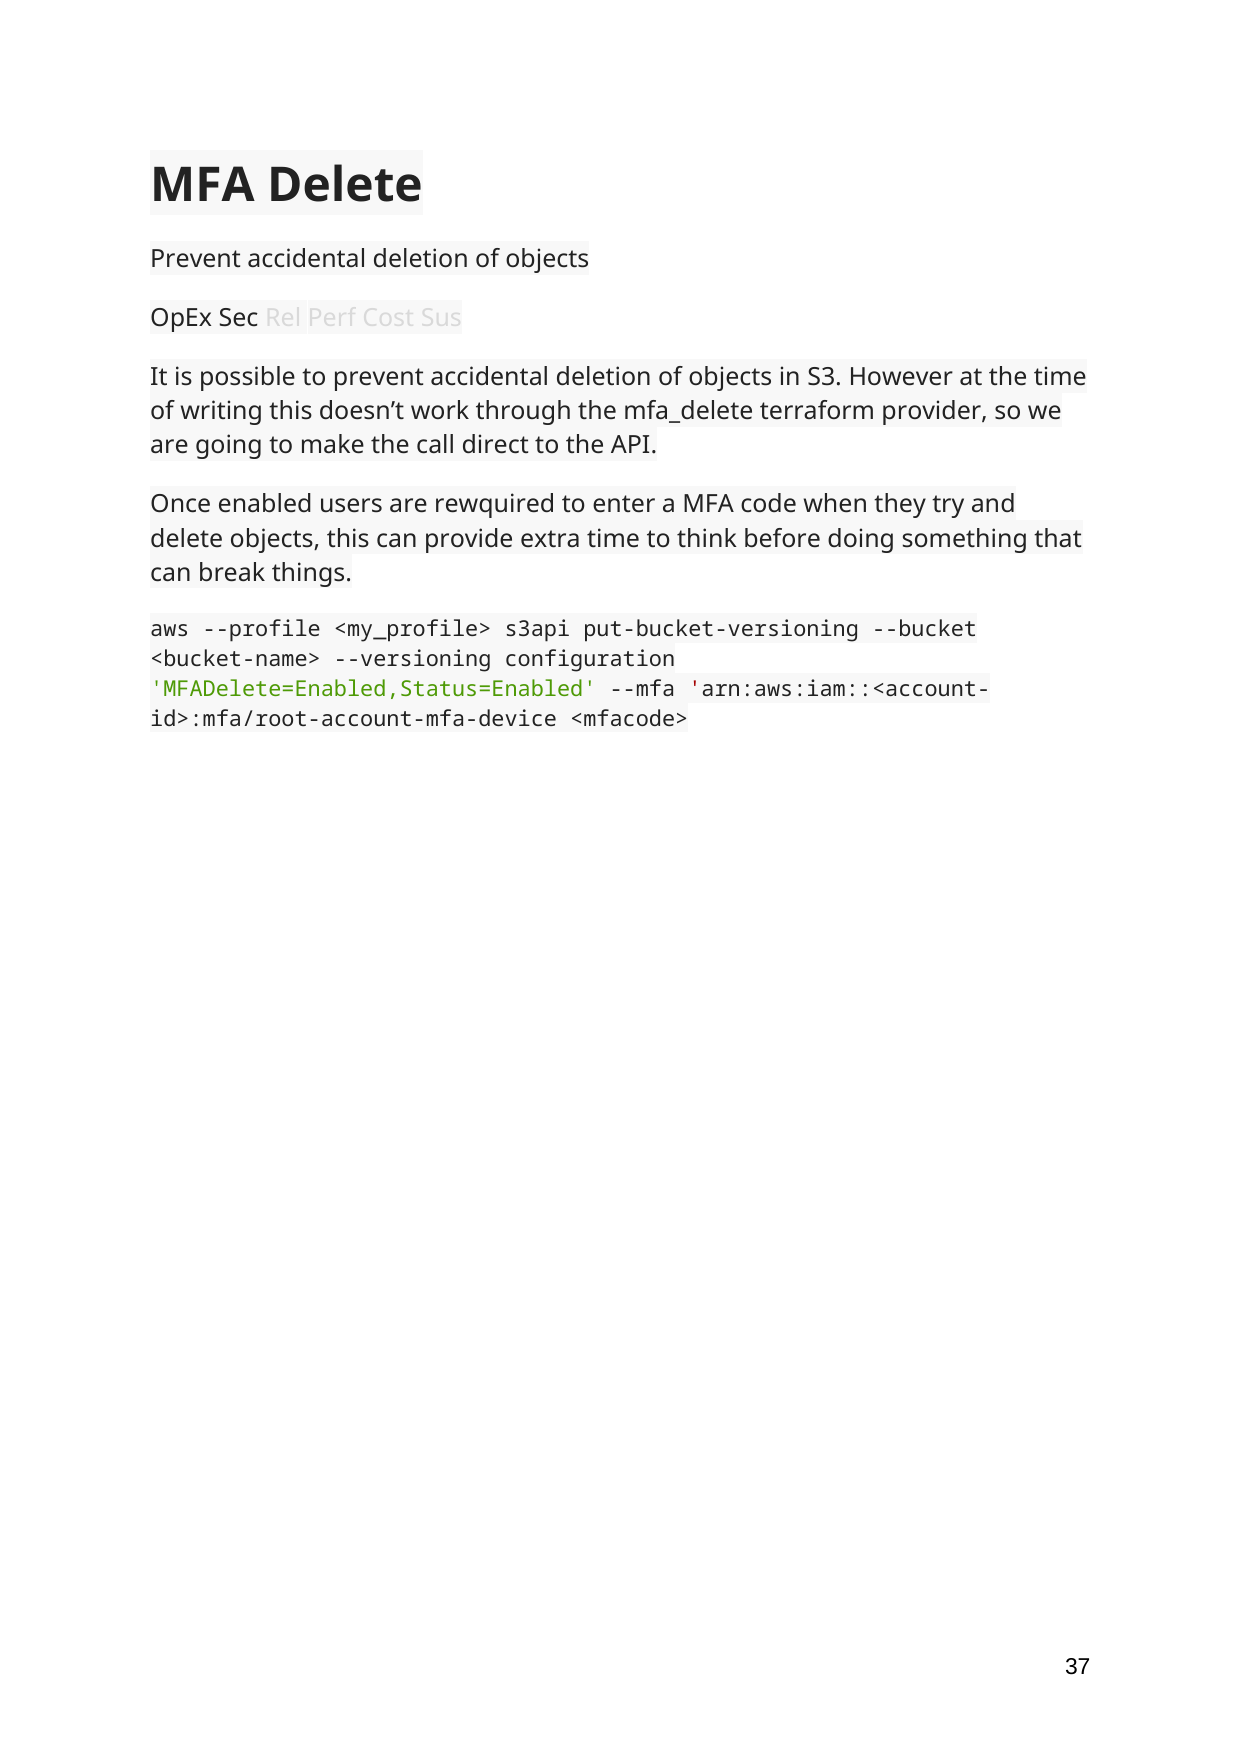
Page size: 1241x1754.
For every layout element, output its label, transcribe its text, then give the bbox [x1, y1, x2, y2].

text aws --profile <my_profile> s3api put-bucket-versioning --bucket <bucket-name> --versioning configuration 'MFADelete=Enabled,Status=Enabled' --mfa 'arn:aws:iam::<account-id>:mfa/root-account-mfa-device <mfacode> [150, 613, 1090, 732]
subtitle MFA Delete [150, 150, 1090, 215]
text Prevent accidental deletion of objects [150, 241, 1090, 275]
text Once enabled users are rewquired to enter a MFA code when they try and delete objects, this can provide extra time to think before doing something that can break things. [150, 486, 1090, 588]
text OpEx Sec Rel Perf Cost Sus [150, 300, 1090, 334]
text It is possible to prevent accidental deletion of objects in S3. However at the time of writing this doesn’t work through the mfa_delete terraform provider, so we are going to make the call direct to the API. [150, 359, 1090, 461]
